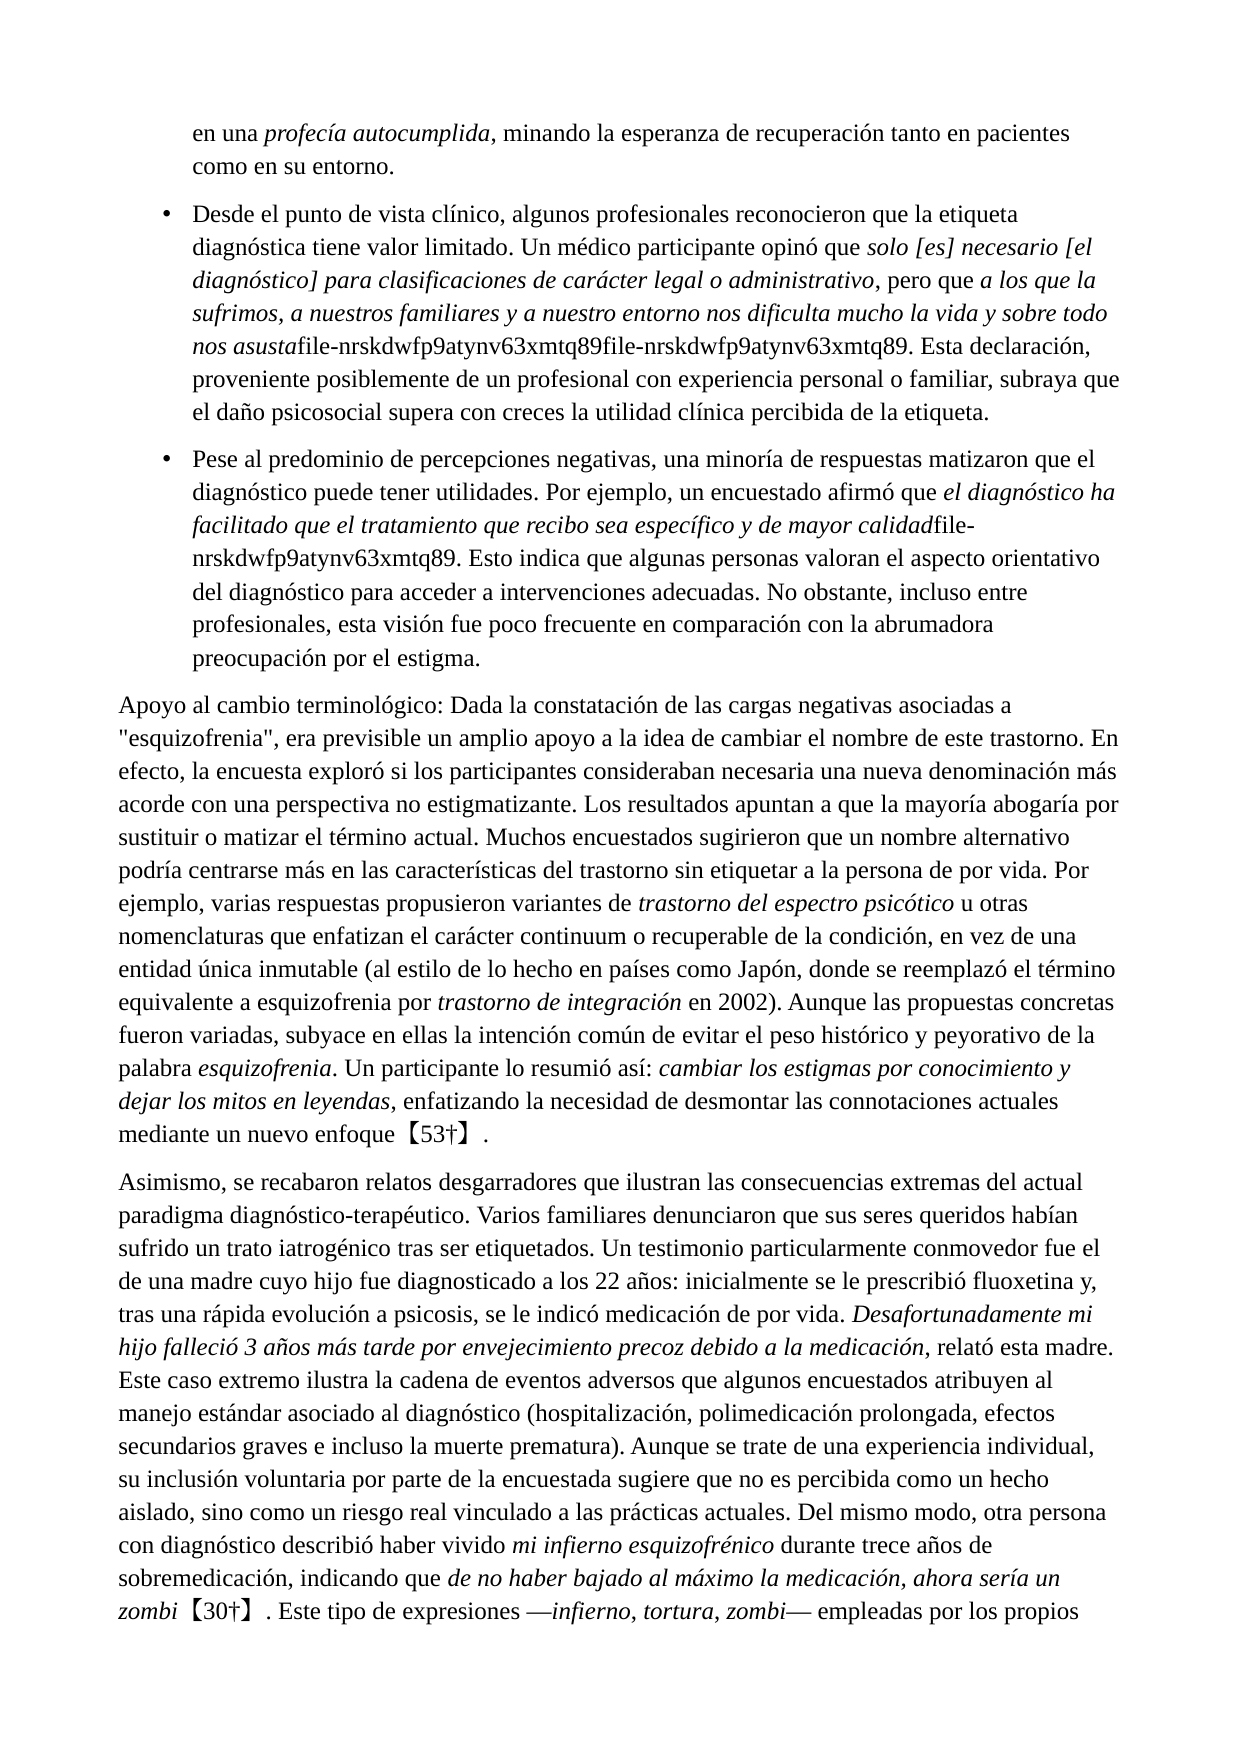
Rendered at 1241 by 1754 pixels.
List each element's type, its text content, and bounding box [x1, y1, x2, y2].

list en una profecía autocumplida, minando la esperanza de recuperación tanto en pacientes como en su entorno. [162, 118, 1122, 180]
text Apoyo al cambio terminológico: Dada la constatación de las cargas negativas asociadas a "esquizofrenia", era previsible un amplio apoyo a la idea de cambiar el nombre de este trastorno. En efecto, la encuesta exploró si los participantes consideraban necesaria una nueva denominación más acorde con una perspectiva no estigmatizante. Los resultados apuntan a que la mayoría abogaría por sustituir o matizar el término actual. Muchos encuestados sugirieron que un nombre alternativo podría centrarse más en las características del trastorno sin etiquetar a la persona de por vida. Por ejemplo, varias respuestas propusieron variantes de trastorno del espectro psicótico u otras nomenclaturas que enfatizan el carácter continuum o recuperable de la condición, en vez de una entidad única inmutable (al estilo de lo hecho en países como Japón, donde se reemplazó el término equivalente a esquizofrenia por trastorno de integración en 2002). Aunque las propuestas concretas fueron variadas, subyace en ellas la intención común de evitar el peso histórico y peyorativo de la palabra esquizofrenia. Un participante lo resumió así: cambiar los estigmas por conocimiento y dejar los mitos en leyendas, enfatizando la necesidad de desmontar las connotaciones actuales mediante un nuevo enfoque【53†】. [118, 690, 1122, 1148]
list Desde el punto de vista clínico, algunos profesionales reconocieron que la etiqueta diagnóstica tiene valor limitado. Un médico participante opinó que solo [es] necesario [el diagnóstico] para clasificaciones de carácter legal o administrativo, pero que a los que la sufrimos, a nuestros familiares y a nuestro entorno nos dificulta mucho la vida y sobre todo nos asustafile-nrskdwfp9atynv63xmtq89file-nrskdwfp9atynv63xmtq89. Esta declaración, proveniente posiblemente de un profesional con experiencia personal o familiar, subraya que el daño psicosocial supera con creces la utilidad clínica percibida de la etiqueta. [162, 199, 1122, 426]
list Pese al predominio de percepciones negativas, una minoría de respuestas matizaron que el diagnóstico puede tener utilidades. Por ejemplo, un encuestado afirmó que el diagnóstico ha facilitado que el tratamiento que recibo sea específico y de mayor calidadfile-nrskdwfp9atynv63xmtq89. Esto indica que algunas personas valoran el aspecto orientativo del diagnóstico para acceder a intervenciones adecuadas. No obstante, incluso entre profesionales, esta visión fue poco frecuente en comparación con la abrumadora preocupación por el estigma. [162, 444, 1122, 671]
text Asimismo, se recabaron relatos desgarradores que ilustran las consecuencias extremas del actual paradigma diagnóstico-terapéutico. Varios familiares denunciaron que sus seres queridos habían sufrido un trato iatrogénico tras ser etiquetados. Un testimonio particularmente conmovedor fue el de una madre cuyo hijo fue diagnosticado a los 22 años: inicialmente se le prescribió fluoxetina y, tras una rápida evolución a psicosis, se le indicó medicación de por vida. Desafortunadamente mi hijo falleció 3 años más tarde por envejecimiento precoz debido a la medicación, relató esta madre. Este caso extremo ilustra la cadena de eventos adversos que algunos encuestados atribuyen al manejo estándar asociado al diagnóstico (hospitalización, polimedicación prolongada, efectos secundarios graves e incluso la muerte prematura). Aunque se trate de una experiencia individual, su inclusión voluntaria por parte de la encuestada sugiere que no es percibida como un hecho aislado, sino como un riesgo real vinculado a las prácticas actuales. Del mismo modo, otra persona con diagnóstico describió haber vivido mi infierno esquizofrénico durante trece años de sobremedicación, indicando que de no haber bajado al máximo la medicación, ahora sería un zombi【30†】. Este tipo de expresiones —infierno, tortura, zombi— empleadas por los propios [118, 1167, 1122, 1625]
